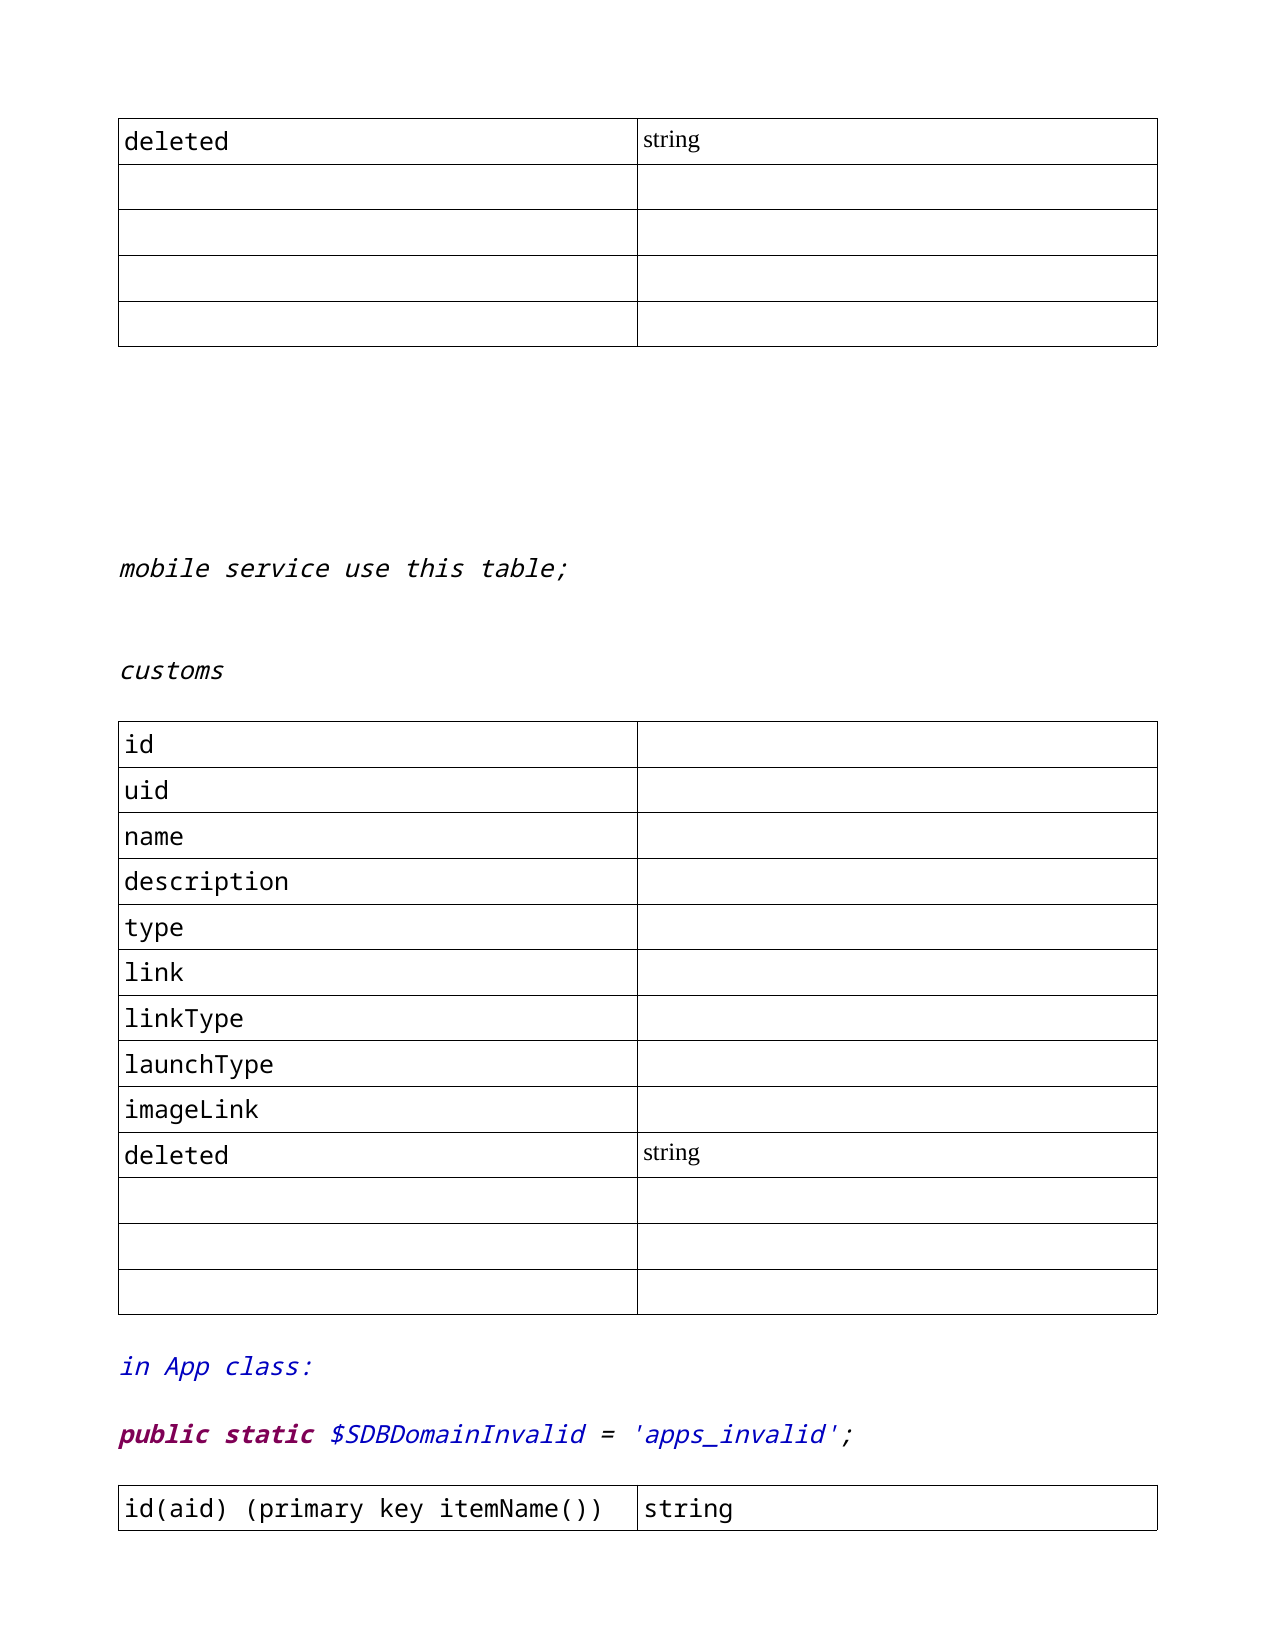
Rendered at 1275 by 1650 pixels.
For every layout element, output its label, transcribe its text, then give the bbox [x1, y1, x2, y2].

table_cell [638, 1224, 1157, 1268]
table_cell imageLink [119, 1087, 637, 1132]
table_cell [638, 1087, 1157, 1132]
table_cell [638, 950, 1157, 995]
table_cell [119, 256, 637, 301]
table_cell [638, 165, 1157, 209]
table_cell string [638, 119, 1157, 164]
table_cell [638, 813, 1157, 858]
table_cell link [119, 950, 637, 995]
text in App class: [118, 1348, 1157, 1382]
table_cell [638, 210, 1157, 255]
table_cell [119, 1178, 637, 1223]
table_cell [119, 1270, 637, 1314]
text mobile service use this table; [118, 551, 1157, 585]
text customs [118, 653, 1157, 687]
table_cell [119, 302, 637, 346]
table_cell string [638, 1133, 1157, 1177]
table_cell [638, 905, 1157, 949]
text public static $SDBDomainInvalid = 'apps_invalid'; [118, 1416, 1157, 1451]
table_cell [119, 1224, 637, 1268]
table_cell deleted [119, 1133, 637, 1177]
table_cell [638, 1270, 1157, 1314]
table_header id(aid) (primary key itemName()) [119, 1486, 637, 1530]
table_cell name [119, 813, 637, 858]
table_cell description [119, 859, 637, 903]
table_header [638, 722, 1157, 767]
table_cell [638, 996, 1157, 1040]
table_cell [119, 210, 637, 255]
table_cell [638, 256, 1157, 301]
table_cell deleted [119, 119, 637, 164]
table_cell [638, 1041, 1157, 1086]
table_cell [638, 302, 1157, 346]
table_cell [638, 859, 1157, 903]
table_header id [119, 722, 637, 767]
table_cell launchType [119, 1041, 637, 1086]
table_cell type [119, 905, 637, 949]
table_cell linkType [119, 996, 637, 1040]
table_cell uid [119, 768, 637, 812]
table_cell [638, 768, 1157, 812]
table_cell [119, 165, 637, 209]
table_cell [638, 1178, 1157, 1223]
table_header string [638, 1486, 1157, 1530]
